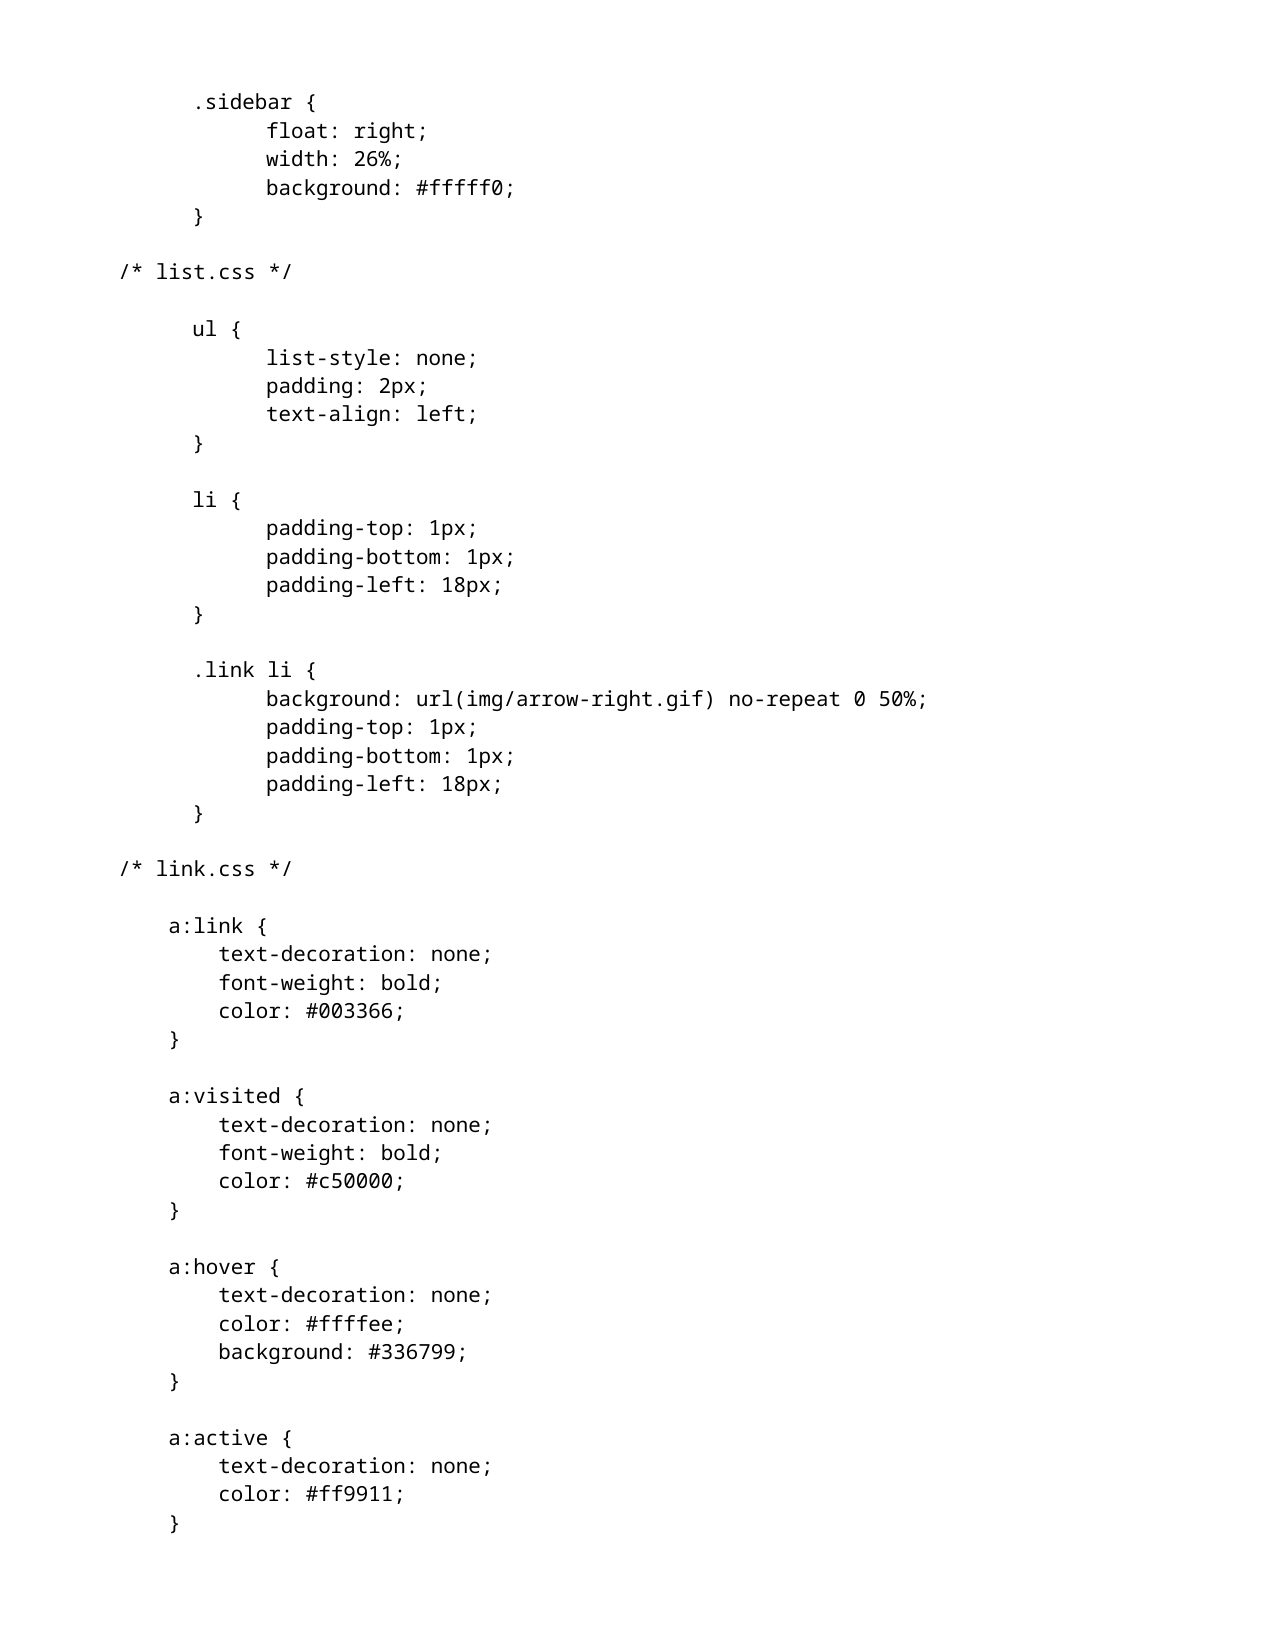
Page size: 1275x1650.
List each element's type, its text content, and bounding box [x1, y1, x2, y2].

text color: #ffffee; [118, 1309, 1216, 1337]
text color: #c50000; [118, 1167, 1216, 1195]
text /* link.css */ [118, 854, 1216, 882]
text text-align: left; [118, 399, 1216, 428]
text .link li { [118, 656, 1216, 684]
text padding-left: 18px; [118, 769, 1216, 798]
text font-weight: bold; [118, 1138, 1216, 1167]
text ul { [118, 314, 1216, 343]
text padding-top: 1px; [118, 712, 1216, 741]
text a:link { [118, 911, 1216, 939]
text text-decoration: none; [118, 1280, 1216, 1309]
text background: #336799; [118, 1337, 1216, 1366]
text text-decoration: none; [118, 1451, 1216, 1479]
text } [118, 201, 1216, 230]
text padding-bottom: 1px; [118, 542, 1216, 570]
text a:visited { [118, 1081, 1216, 1110]
text } [118, 1024, 1216, 1053]
text text-decoration: none; [118, 1110, 1216, 1138]
text list-style: none; [118, 343, 1216, 371]
text } [118, 1508, 1216, 1536]
text } [118, 599, 1216, 627]
text } [118, 428, 1216, 456]
text } [118, 1366, 1216, 1394]
text li { [118, 485, 1216, 513]
text .sidebar { [118, 87, 1216, 116]
text padding-top: 1px; [118, 513, 1216, 542]
text font-weight: bold; [118, 968, 1216, 996]
text float: right; [118, 116, 1216, 144]
text background: #fffff0; [118, 173, 1216, 201]
text text-decoration: none; [118, 939, 1216, 968]
text width: 26%; [118, 144, 1216, 173]
text /* list.css */ [118, 257, 1216, 286]
text a:active { [118, 1423, 1216, 1451]
text padding: 2px; [118, 371, 1216, 399]
text color: #003366; [118, 996, 1216, 1024]
text padding-left: 18px; [118, 570, 1216, 599]
text } [118, 798, 1216, 826]
text background: url(img/arrow-right.gif) no-repeat 0 50%; [118, 684, 1216, 712]
text color: #ff9911; [118, 1479, 1216, 1508]
text padding-bottom: 1px; [118, 741, 1216, 769]
text a:hover { [118, 1252, 1216, 1280]
text } [118, 1195, 1216, 1223]
